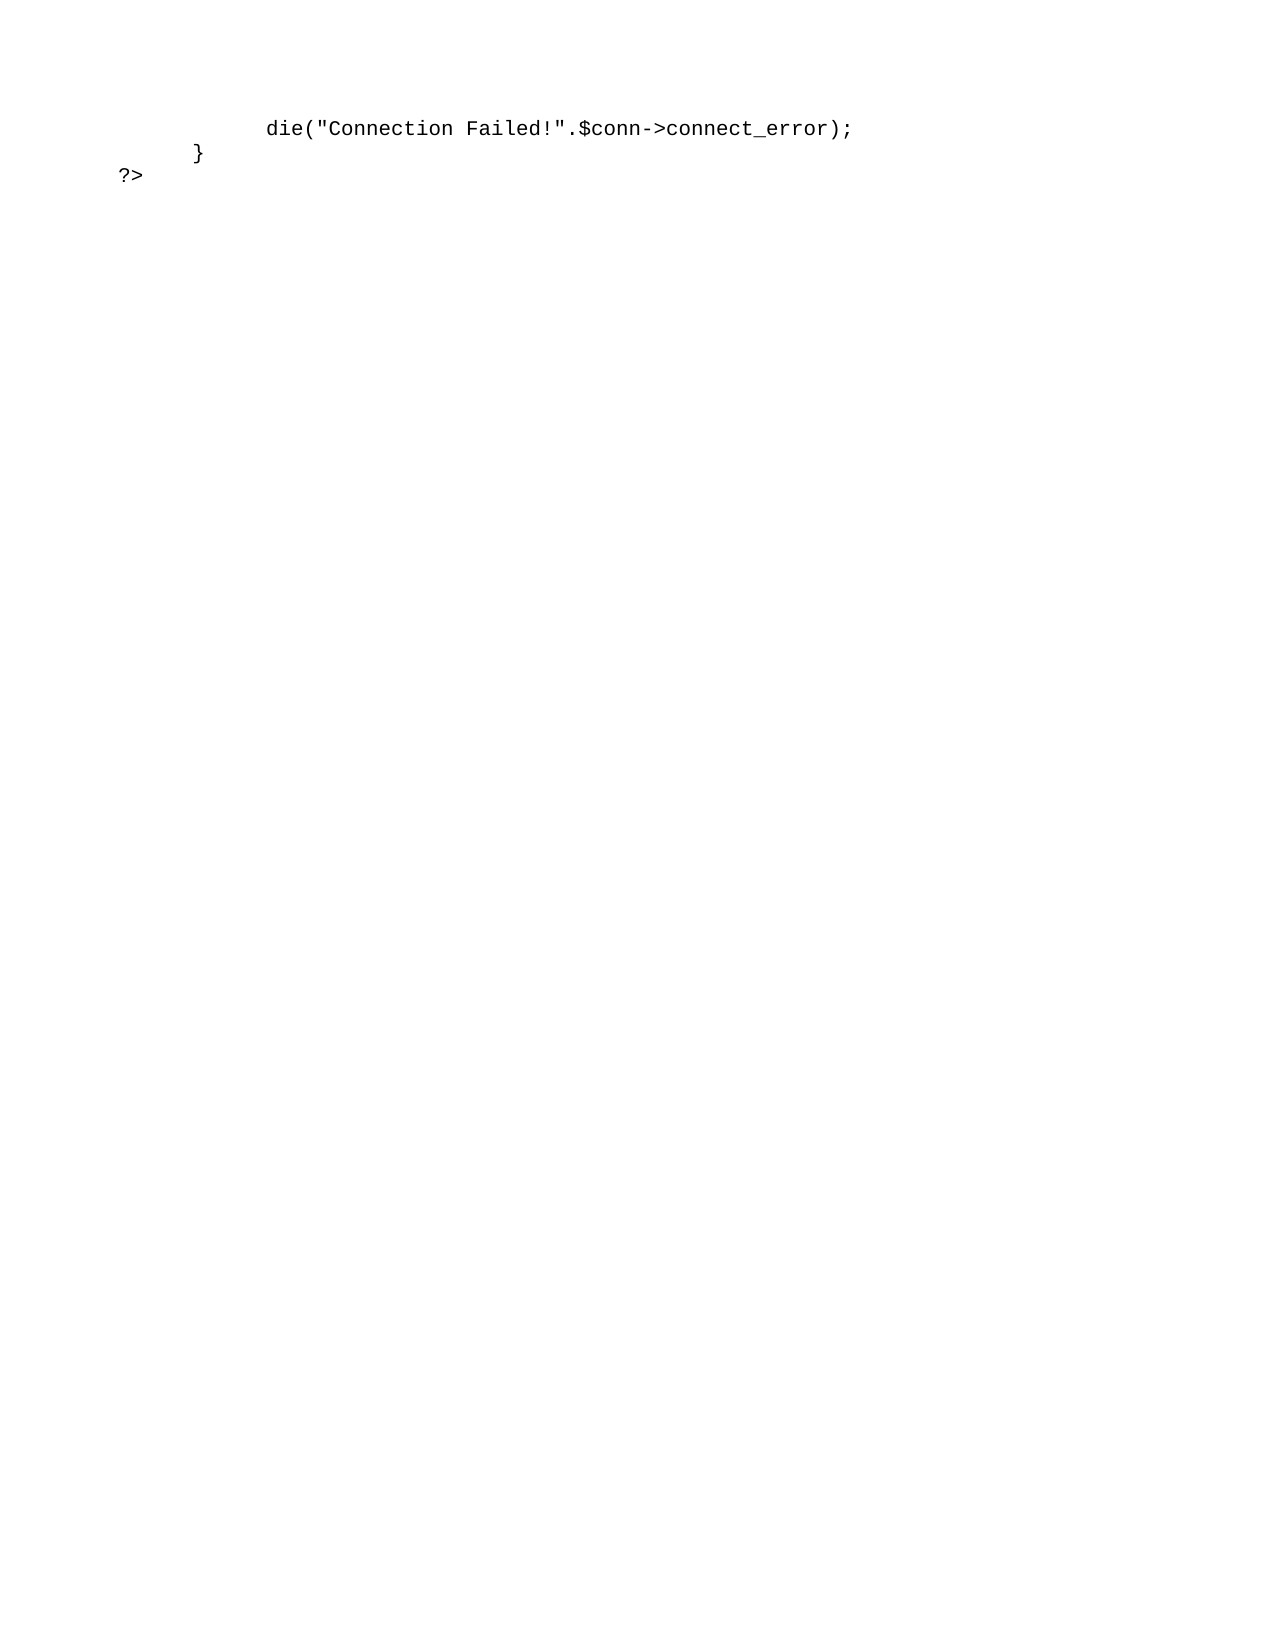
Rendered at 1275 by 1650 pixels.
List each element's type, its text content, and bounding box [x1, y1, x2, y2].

text ?> [118, 165, 1157, 189]
text die("Connection Failed!".$conn->connect_error); [118, 118, 1157, 142]
text } [118, 142, 1157, 165]
